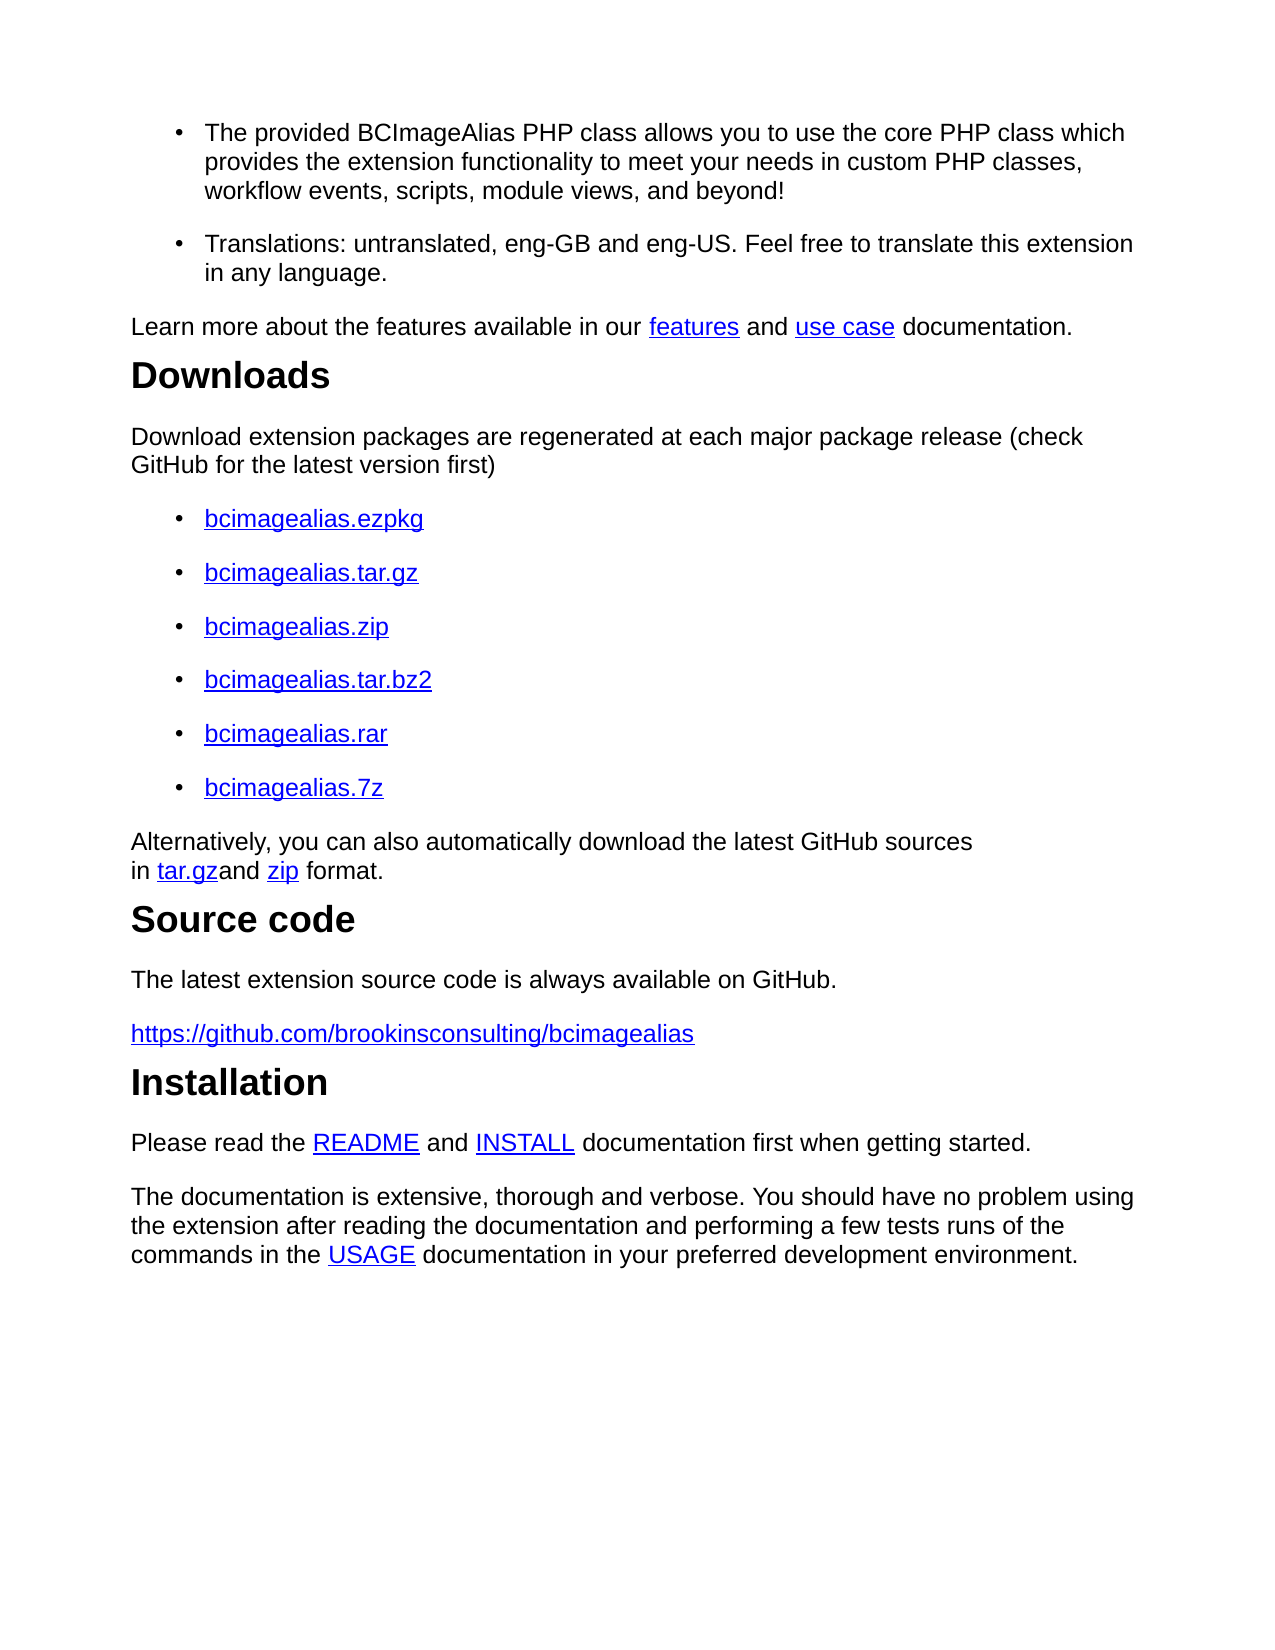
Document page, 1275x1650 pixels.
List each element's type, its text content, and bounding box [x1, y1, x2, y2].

list bcimagealias.tar.bz2 [175, 666, 1144, 694]
list Translations: untranslated, eng-GB and eng-US. Feel free to translate this extension in any language. [175, 229, 1144, 287]
list The provided BCImageAlias PHP class allows you to use the core PHP class which provides the extension functionality to meet your needs in custom PHP classes, workflow events, scripts, module views, and beyond! [175, 118, 1144, 204]
text https://github.com/brookinsconsulting/bcimagealias [131, 1019, 1144, 1048]
list bcimagealias.zip [175, 612, 1144, 641]
text The documentation is extensive, thorough and verbose. You should have no problem using the extension after reading the documentation and performing a few tests runs of the commands in the USAGE documentation in your preferred development environment. [131, 1182, 1144, 1268]
subtitle Downloads [131, 353, 1144, 396]
subtitle Installation [131, 1060, 1144, 1103]
list bcimagealias.rar [175, 719, 1144, 748]
text Alternatively, you can also automatically download the latest GitHub sources in tar.gzand zip format. [131, 827, 1144, 884]
subtitle Source code [131, 897, 1144, 940]
text The latest extension source code is always available on GitHub. [131, 965, 1144, 994]
list bcimagealias.ezpkg [175, 504, 1144, 533]
text Please read the README and INSTALL documentation first when getting started. [131, 1128, 1144, 1157]
list bcimagealias.7z [175, 773, 1144, 802]
list bcimagealias.tar.gz [175, 558, 1144, 587]
text Download extension packages are regenerated at each major package release (check GitHub for the latest version first) [131, 421, 1144, 479]
text Learn more about the features available in our features and use case documentation. [131, 312, 1144, 341]
